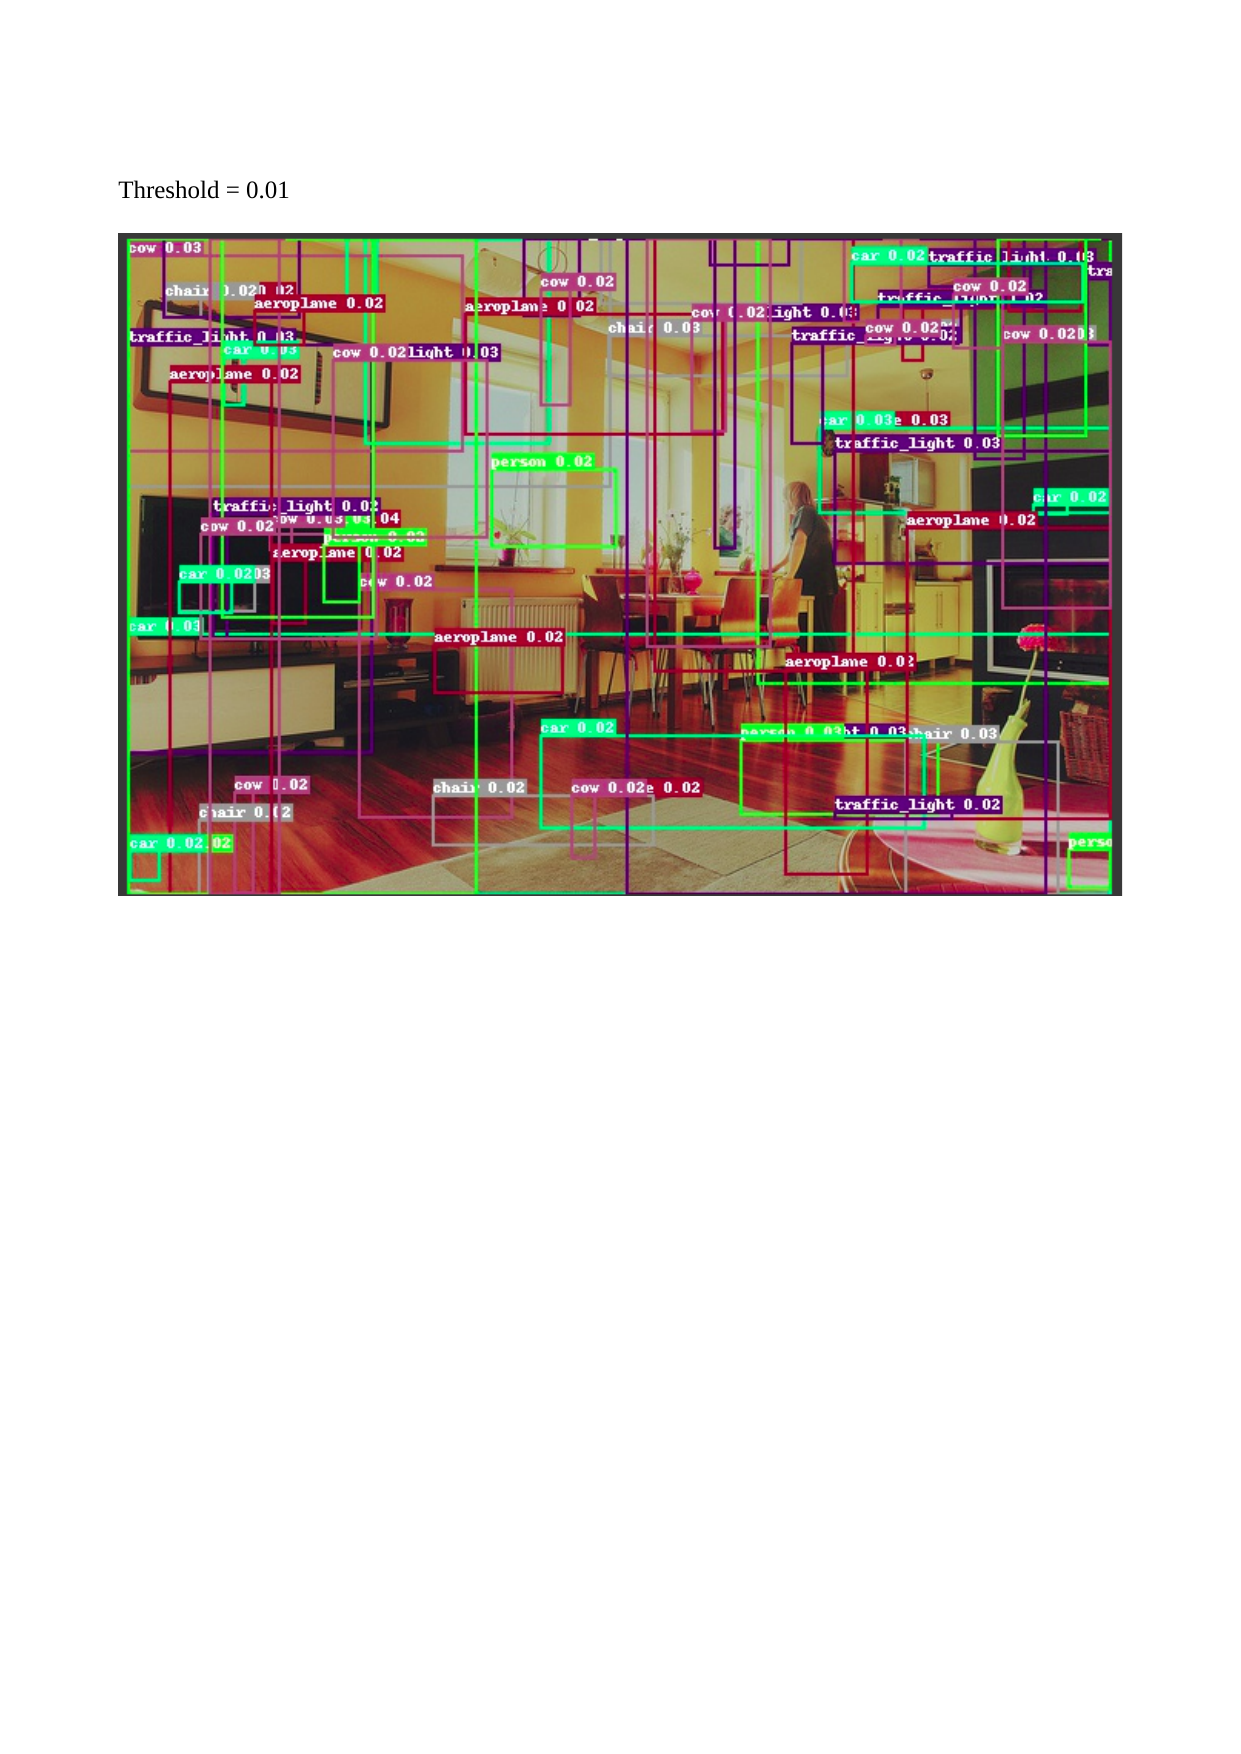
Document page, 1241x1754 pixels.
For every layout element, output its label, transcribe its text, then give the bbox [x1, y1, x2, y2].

picture [118, 233, 1123, 896]
text Threshold = 0.01 [118, 176, 1122, 204]
